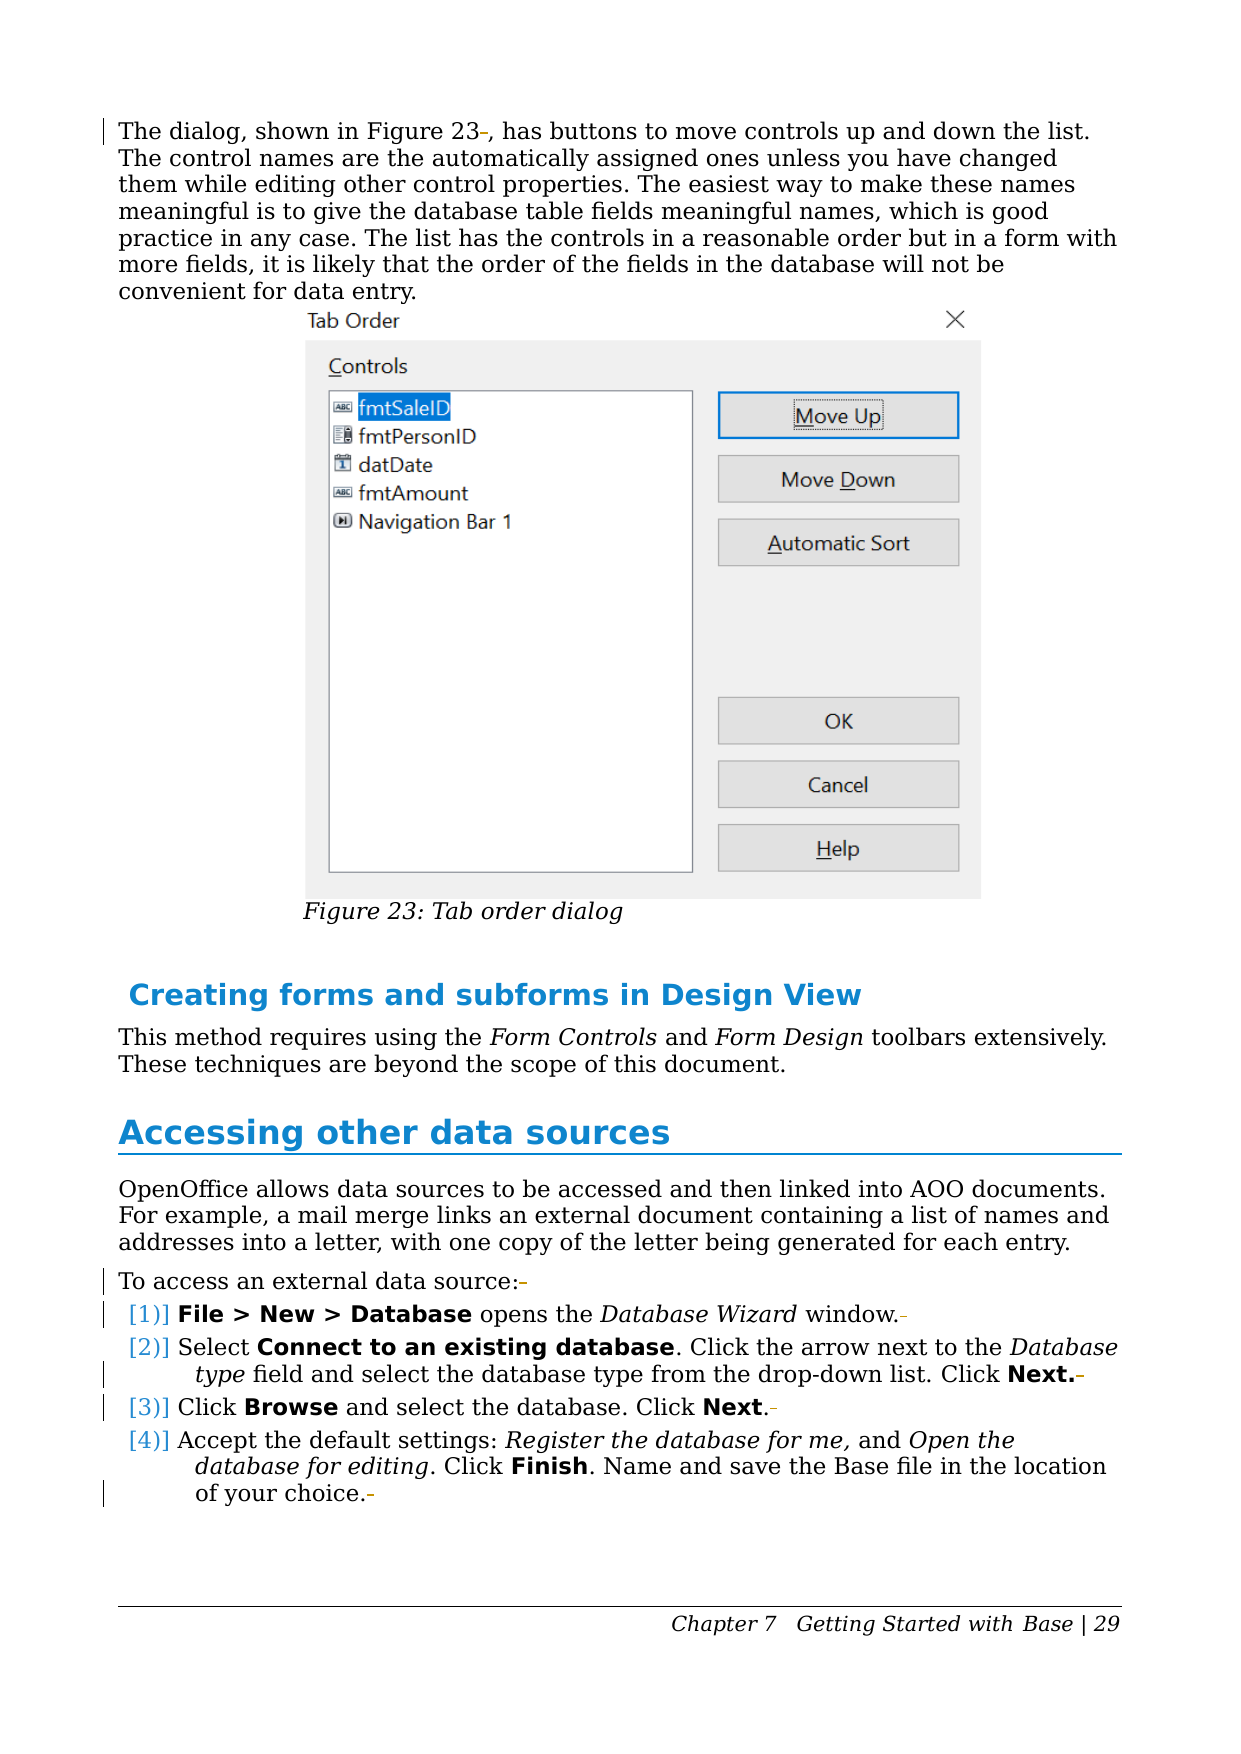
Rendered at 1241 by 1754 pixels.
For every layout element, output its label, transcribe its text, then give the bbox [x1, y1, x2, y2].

list To access an external data source: [118, 1268, 1122, 1295]
list File > New > Database opens the Database Wizard window. [177, 1301, 1122, 1328]
text OpenOffice allows data sources to be accessed and then linked into AOO documents. For example, a mail merge links an external document containing a list of names and addresses into a letter, with one copy of the letter being generated for each entry. [118, 1174, 1122, 1256]
list Select Connect to an existing database. Click the arrow next to the Database type field and select the database type from the drop-down list. Click Next. [177, 1334, 1122, 1388]
subtitle Creating forms and subforms in Design View [118, 978, 1122, 1012]
subtitle Accessing other data sources [118, 1114, 1122, 1153]
text Figure 23: Tab order dialog [303, 305, 984, 925]
text The dialog, shown in Figure 23, has buttons to move controls up and down the list. The control names are the automatically assigned ones unless you have changed them while editing other control properties. The easiest way to make these names meaningful is to give the database table fields meaningful names, which is good practice in any case. The list has the controls in a reasonable order but in a form with more fields, it is likely that the order of the fields in the database will not be convenient for data entry. [118, 118, 1122, 305]
text This method requires using the Form Controls and Form Design toolbars extensively. These techniques are beyond the scope of this document. [118, 1024, 1122, 1078]
list Accept the default settings: Register the database for me, and Open the database for editing. Click Finish. Name and save the Base file in the location of your choice. [177, 1427, 1122, 1507]
list Click Browse and select the database. Click Next. [177, 1394, 1122, 1421]
picture [305, 304, 982, 899]
